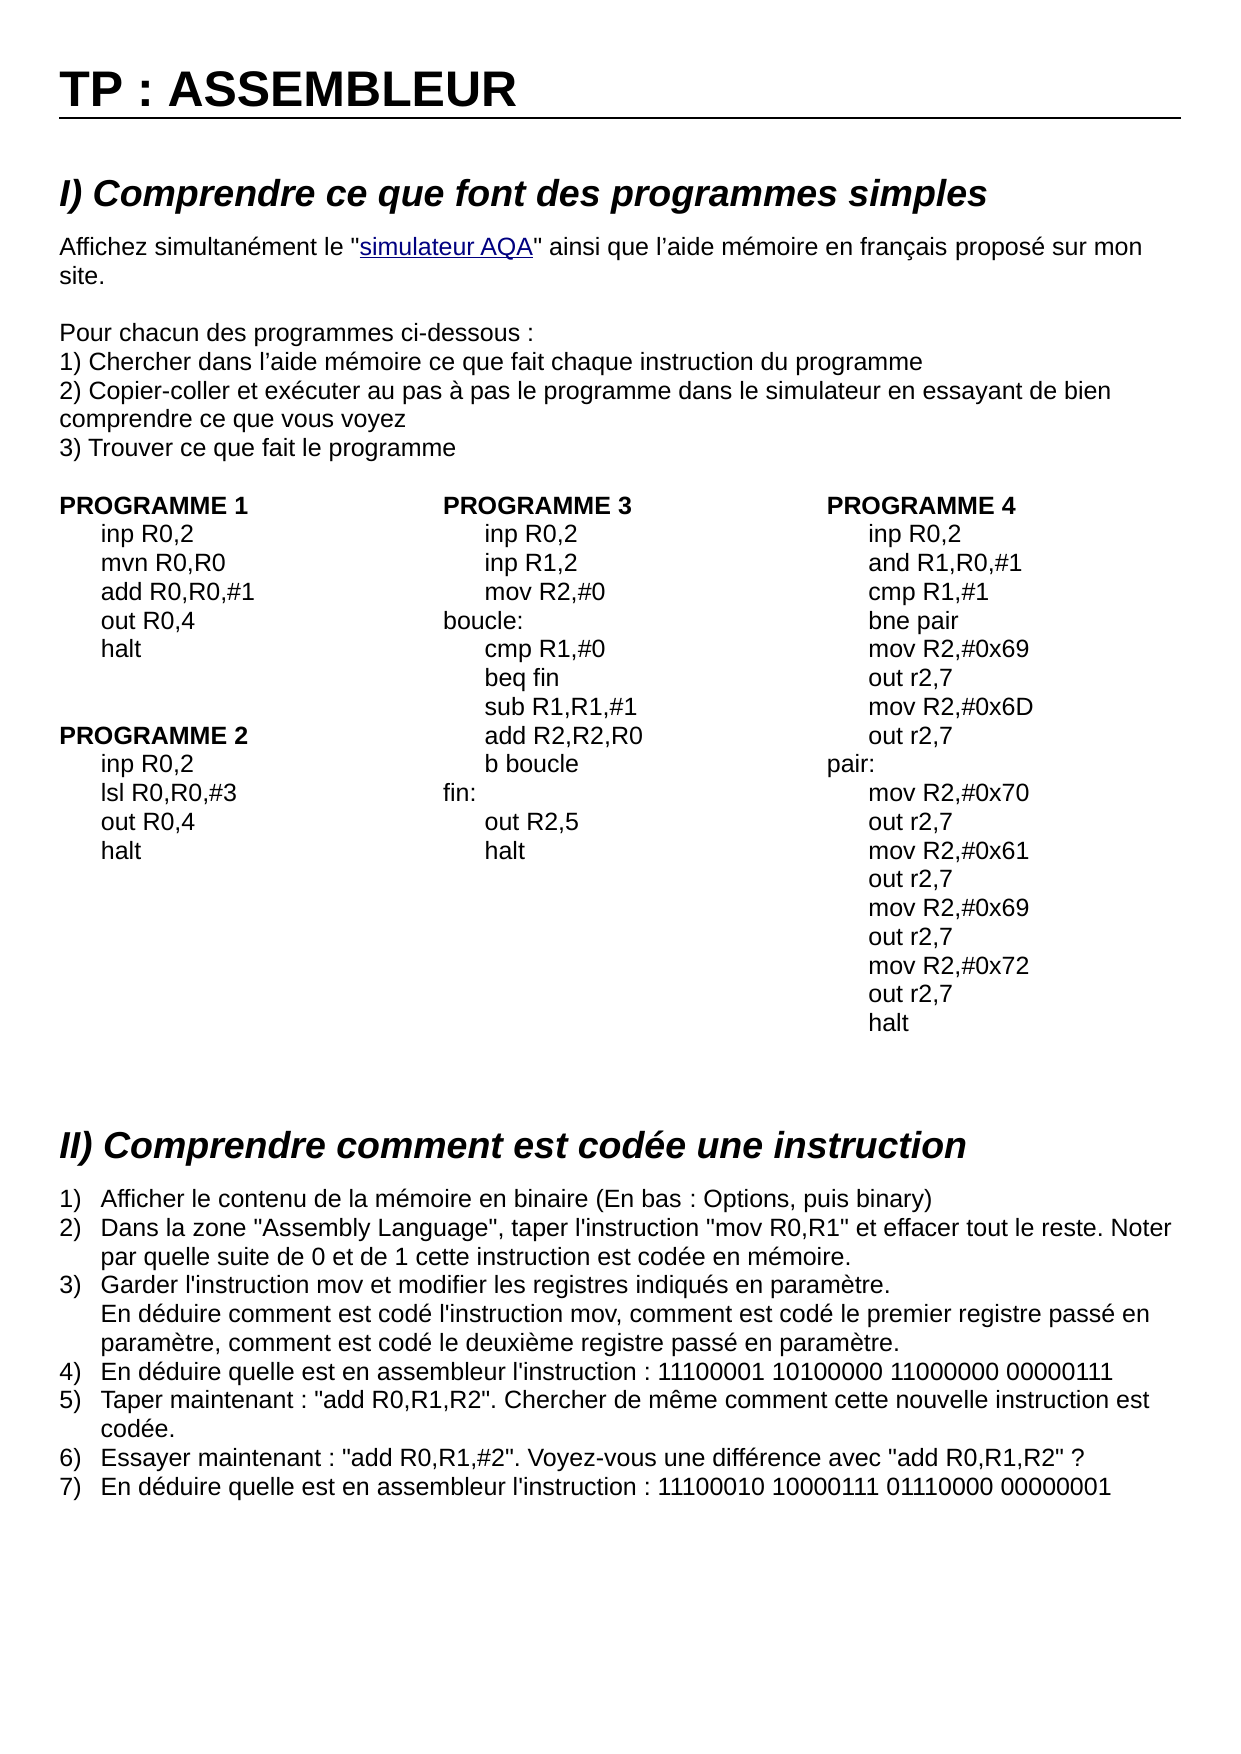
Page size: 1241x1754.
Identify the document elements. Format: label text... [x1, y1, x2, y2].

text TP : Assembleur [59, 59, 1181, 117]
text mvn R0,R0 [59, 548, 413, 577]
text halt [59, 836, 413, 864]
text pair: [827, 749, 1181, 778]
text beq fin [443, 663, 797, 692]
text out R0,4 [59, 606, 413, 634]
text out r2,7 [827, 922, 1181, 951]
text inp R0,2 [443, 519, 797, 548]
text mov R2,#0x6D [827, 692, 1181, 721]
text add R2,R2,R0 [443, 721, 797, 749]
list En déduire quelle est en assembleur l'instruction : 11100010 10000111 01110000 00000001 [59, 1471, 1181, 1500]
text out R2,5 [443, 807, 797, 836]
text cmp R1,#1 [827, 577, 1181, 606]
text inp R0,2 [827, 519, 1181, 548]
text out r2,7 [827, 663, 1181, 692]
text out r2,7 [827, 864, 1181, 893]
text PROGRAMME 4 [827, 491, 1181, 519]
text PROGRAMME 1 [59, 491, 413, 519]
list Afficher le contenu de la mémoire en binaire (En bas : Options, puis binary) [59, 1184, 1181, 1213]
text halt [827, 1008, 1181, 1037]
text mov R2,#0x69 [827, 634, 1181, 663]
text PROGRAMME 3 [443, 491, 797, 519]
text 1) Chercher dans l’aide mémoire ce que fait chaque instruction du programme [59, 347, 1181, 376]
list Taper maintenant : "add R0,R1,R2". Chercher de même comment cette nouvelle instruction est codée. [59, 1385, 1181, 1443]
text out r2,7 [827, 807, 1181, 836]
text b boucle [443, 749, 797, 778]
text sub R1,R1,#1 [443, 692, 797, 721]
text inp R1,2 [443, 548, 797, 577]
text and R1,R0,#1 [827, 548, 1181, 577]
text mov R2,#0x61 [827, 836, 1181, 864]
text inp R0,2 [59, 519, 413, 548]
text inp R0,2 [59, 749, 413, 778]
text PROGRAMME 2 [59, 721, 413, 749]
text add R0,R0,#1 [59, 577, 413, 606]
list Comprendre ce que font des programmes simples [59, 171, 1181, 214]
text fin: [443, 778, 797, 807]
list En déduire quelle est en assembleur l'instruction : 11100001 10100000 11000000 00000111 [59, 1356, 1181, 1385]
list Essayer maintenant : "add R0,R1,#2". Voyez-vous une différence avec "add R0,R1,R2" ? [59, 1443, 1181, 1471]
text Affichez simultanément le "simulateur AQA" ainsi que l’aide mémoire en français proposé sur mon site. [59, 232, 1181, 289]
list Dans la zone "Assembly Language", taper l'instruction "mov R0,R1" et effacer tout le reste. Noter par quelle suite de 0 et de 1 cette instruction est codée en mémoire. [59, 1213, 1181, 1270]
text 2) Copier-coller et exécuter au pas à pas le programme dans le simulateur en essayant de bien comprendre ce que vous voyez [59, 376, 1181, 433]
text bne pair [827, 606, 1181, 634]
text cmp R1,#0 [443, 634, 797, 663]
text mov R2,#0x70 [827, 778, 1181, 807]
text lsl R0,R0,#3 [59, 778, 413, 807]
text mov R2,#0x69 [827, 893, 1181, 922]
text mov R2,#0 [443, 577, 797, 606]
text mov R2,#0x72 [827, 951, 1181, 979]
text halt [59, 634, 413, 663]
list Garder l'instruction mov et modifier les registres indiqués en paramètre. En déduire comment est codé l'instruction mov, comment est codé le premier registre passé en paramètre, comment est codé le deuxième registre passé en paramètre. [59, 1270, 1181, 1356]
text 3) Trouver ce que fait le programme [59, 433, 1181, 462]
text out R0,4 [59, 807, 413, 836]
text boucle: [443, 606, 797, 634]
text Pour chacun des programmes ci-dessous : [59, 318, 1181, 347]
text out r2,7 [827, 979, 1181, 1008]
list Comprendre comment est codée une instruction [59, 1123, 1181, 1166]
text out r2,7 [827, 721, 1181, 749]
text halt [443, 836, 797, 864]
